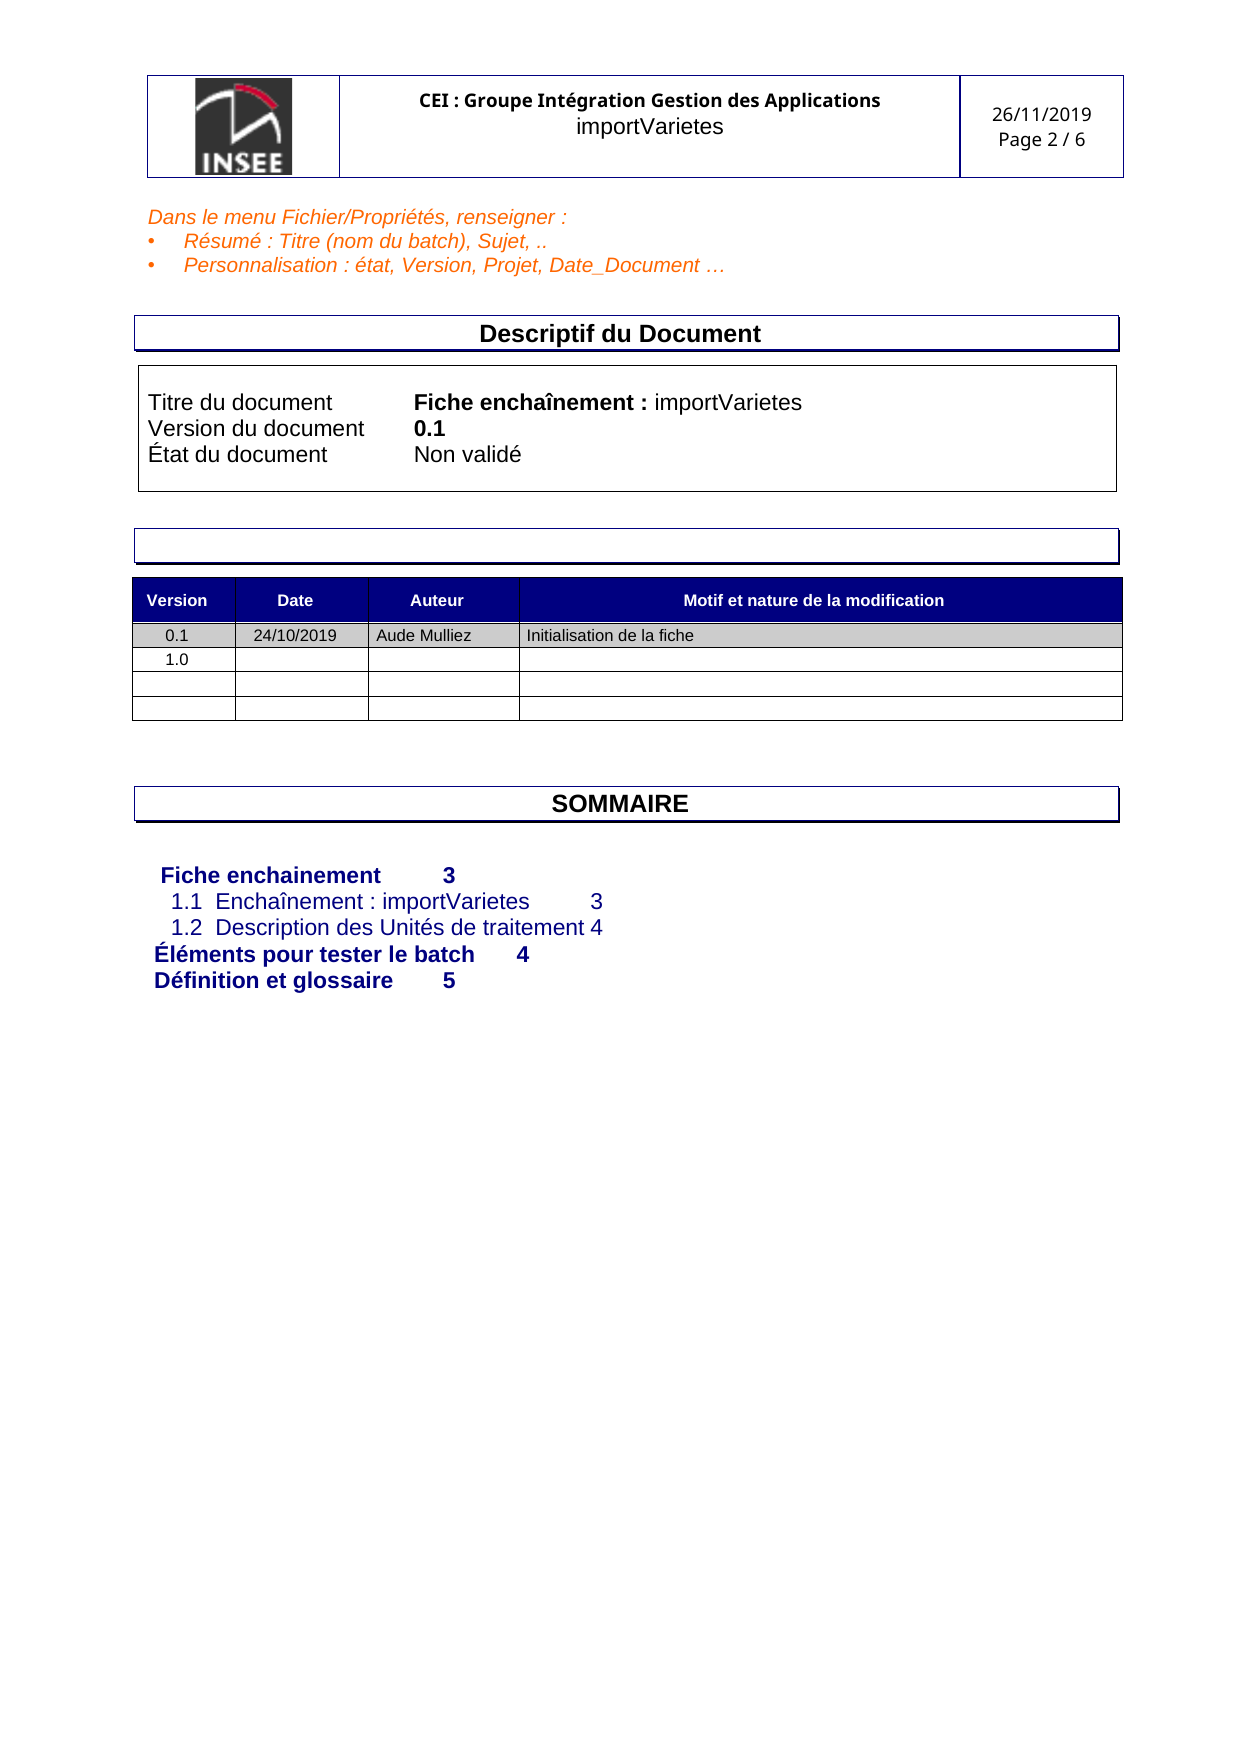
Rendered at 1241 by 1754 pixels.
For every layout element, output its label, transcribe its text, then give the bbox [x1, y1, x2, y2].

table_cell [369, 672, 519, 696]
text Fiche enchainement 3 [148, 862, 1122, 888]
text Version du document 0.1 [139, 391, 1116, 417]
text 1.2 Description des Unités de traitement 4 [171, 914, 1122, 941]
list Résumé : Titre (nom du batch), Sujet, .. [148, 228, 1122, 252]
table_header Auteur [369, 578, 519, 622]
text État du document Non validé [139, 417, 1116, 491]
table_cell [236, 697, 368, 720]
picture [195, 78, 293, 175]
table_cell 1.0 [133, 648, 235, 671]
text Titre du document Fiche enchaînement : importVarietes [139, 366, 1116, 391]
table_header Version [133, 578, 235, 622]
table_cell [520, 672, 1122, 696]
text Définition et glossaire 5 [148, 967, 1122, 993]
table_cell 24/10/2019 [236, 624, 368, 647]
table_header Date [236, 578, 368, 622]
table_header Motif et nature de la modification [520, 578, 1122, 622]
list Personnalisation : état, Version, Projet, Date_Document … [148, 252, 1122, 277]
table_cell [133, 697, 235, 720]
table_cell 0.1 [133, 624, 235, 647]
text Descriptif du Document [135, 316, 1118, 349]
text 1.1 Enchaînement : importVarietes 3 [171, 888, 1122, 914]
table_cell [520, 697, 1122, 720]
text Éléments pour tester le batch 4 [148, 941, 1122, 967]
text SOMMAIRE [135, 787, 1118, 820]
text Dans le menu Fichier/Propriétés, renseigner : [148, 204, 1122, 228]
table_cell [369, 648, 519, 671]
table_cell [369, 697, 519, 720]
table_cell [236, 672, 368, 696]
text Mises à Jour [135, 529, 1118, 562]
table_cell Aude Mulliez [369, 624, 519, 647]
table_cell Initialisation de la fiche [520, 624, 1122, 647]
table_cell [520, 648, 1122, 671]
table_cell [236, 648, 368, 671]
table_cell [133, 672, 235, 696]
